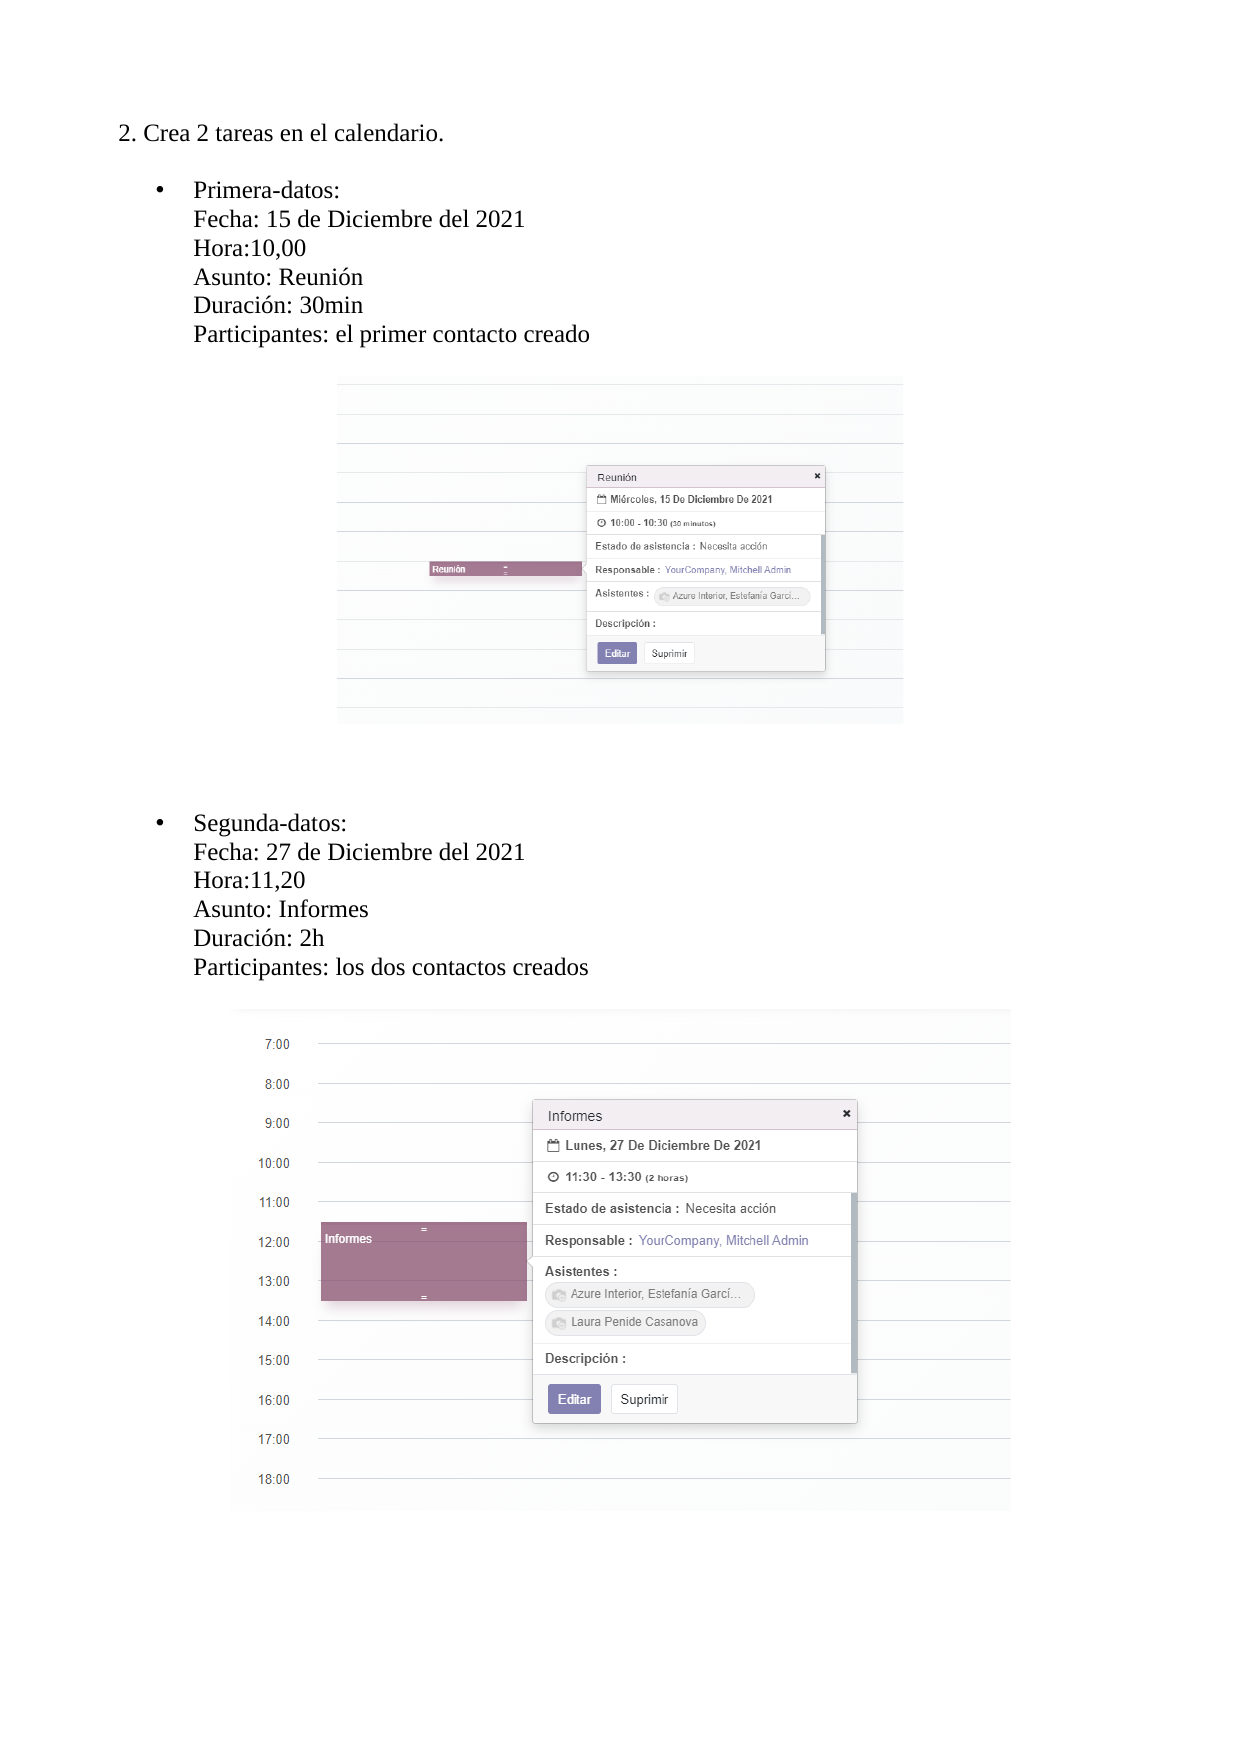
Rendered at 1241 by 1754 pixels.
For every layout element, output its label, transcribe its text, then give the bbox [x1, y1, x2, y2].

list Asunto: Reunión [156, 262, 1122, 291]
picture [229, 1009, 1011, 1511]
list Segunda-datos: [156, 808, 1122, 837]
list Asunto: Informes [156, 894, 1122, 923]
list Participantes: los dos contactos creados [156, 952, 1122, 981]
list Fecha: 15 de Diciembre del 2021 [156, 204, 1122, 233]
list Fecha: 27 de Diciembre del 2021 [156, 837, 1122, 866]
list Hora:10,00 [156, 233, 1122, 262]
list Hora:11,20 [156, 866, 1122, 894]
list Duración: 2h [156, 923, 1122, 952]
list Duración: 30min [156, 291, 1122, 319]
text 2. Crea 2 tareas en el calendario. [118, 118, 1122, 147]
list Primera-datos: [156, 176, 1122, 204]
picture [337, 376, 904, 724]
list Participantes: el primer contacto creado [156, 319, 1122, 348]
